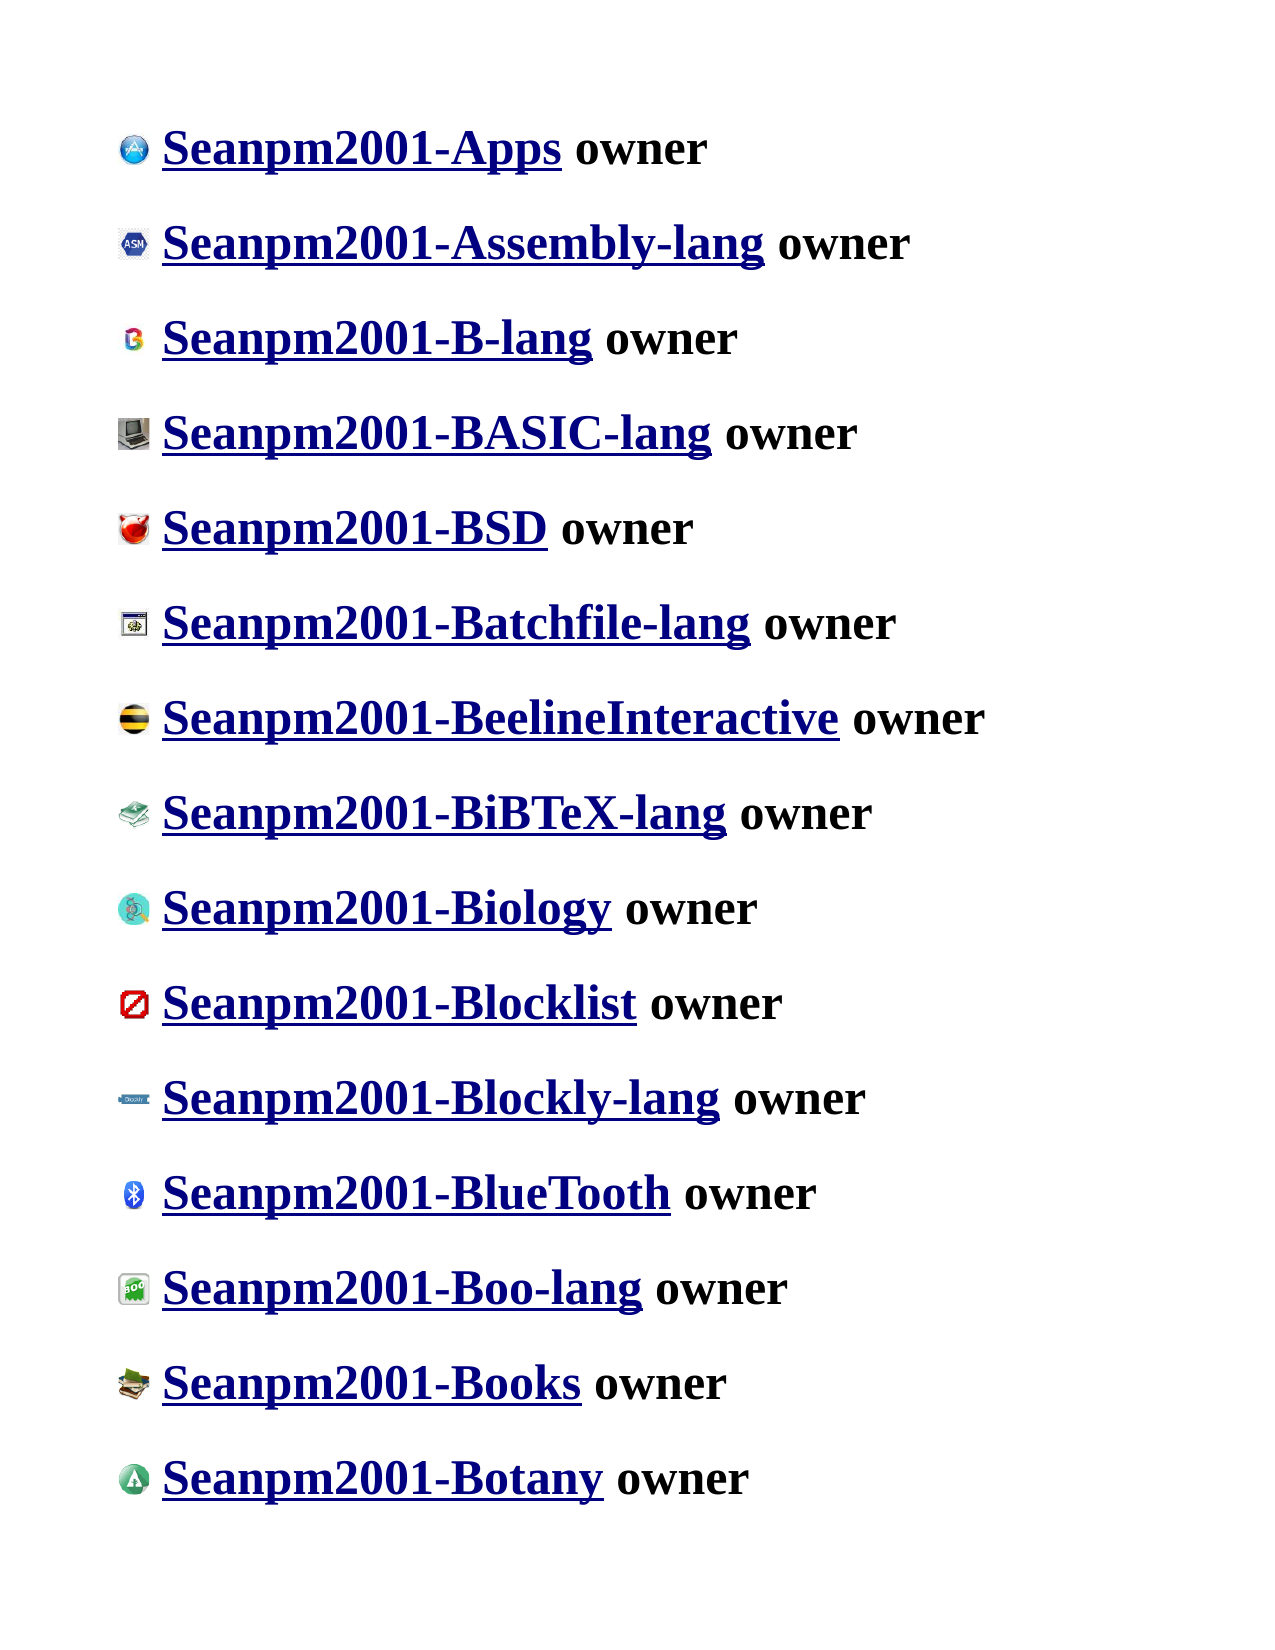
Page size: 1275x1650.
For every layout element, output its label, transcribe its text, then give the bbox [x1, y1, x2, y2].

picture [118, 418, 150, 450]
picture [118, 988, 150, 1020]
subtitle Seanpm2001-Biology owner [118, 878, 1157, 936]
subtitle Seanpm2001-BlueTooth owner [118, 1163, 1157, 1221]
subtitle Seanpm2001-Botany owner [118, 1448, 1157, 1506]
subtitle Seanpm2001-BiBTeX-lang owner [118, 783, 1157, 841]
subtitle Seanpm2001-B-lang owner [118, 308, 1157, 366]
picture [118, 608, 150, 640]
picture [118, 893, 150, 925]
picture [118, 228, 150, 260]
picture [118, 513, 150, 545]
subtitle Seanpm2001-Blockly-lang owner [118, 1068, 1157, 1126]
picture [118, 1273, 150, 1305]
subtitle Seanpm2001-Boo-lang owner [118, 1258, 1157, 1316]
picture [118, 323, 150, 355]
picture [118, 1463, 150, 1495]
picture [118, 1368, 150, 1400]
subtitle Seanpm2001-BeelineInteractive owner [118, 688, 1157, 746]
picture [118, 1083, 150, 1115]
picture [118, 1178, 150, 1210]
subtitle Seanpm2001-Blocklist owner [118, 973, 1157, 1031]
picture [118, 133, 150, 165]
subtitle Seanpm2001-BSD owner [118, 498, 1157, 556]
picture [118, 703, 150, 735]
subtitle Seanpm2001-Assembly-lang owner [118, 213, 1157, 271]
subtitle Seanpm2001-Apps owner [118, 118, 1157, 176]
picture [118, 798, 150, 830]
subtitle Seanpm2001-BASIC-lang owner [118, 403, 1157, 461]
subtitle Seanpm2001-Books owner [118, 1353, 1157, 1411]
subtitle Seanpm2001-Batchfile-lang owner [118, 593, 1157, 651]
